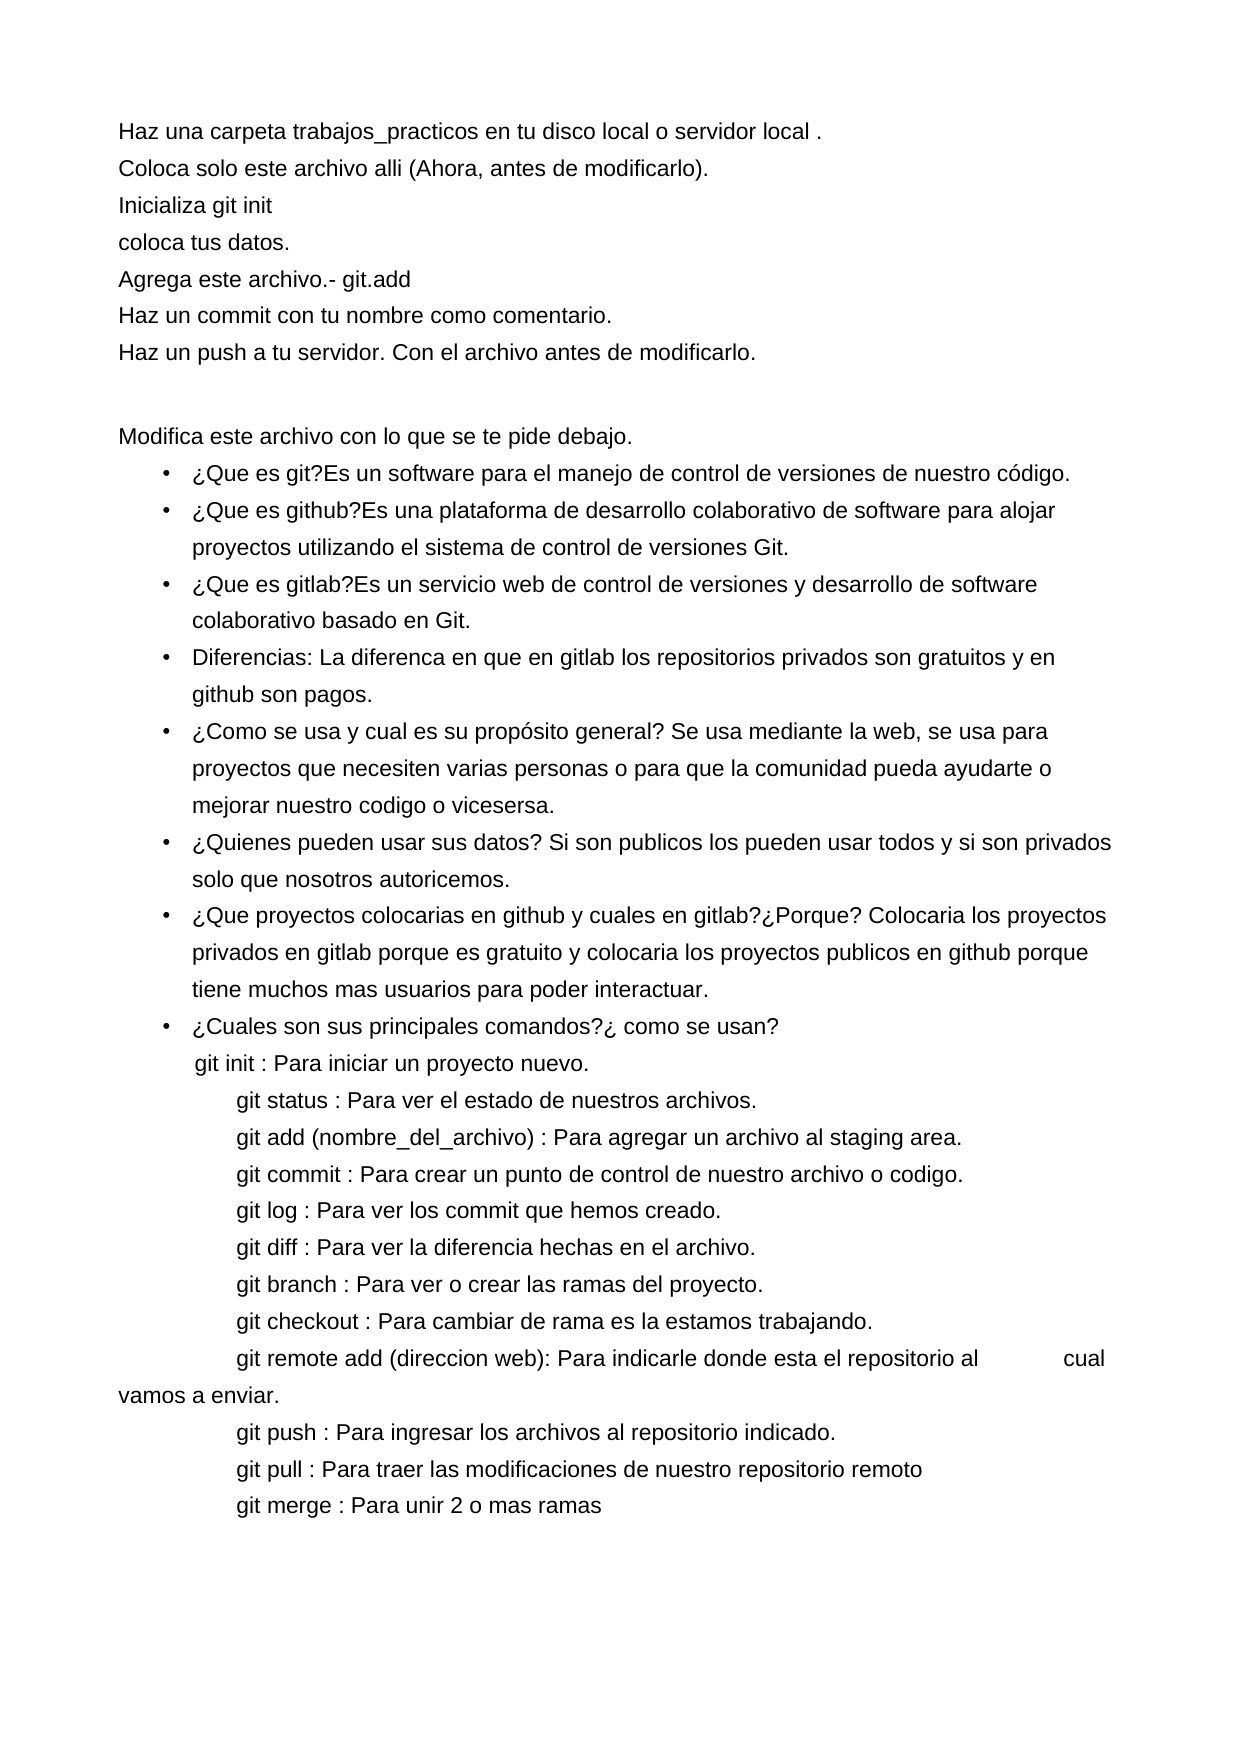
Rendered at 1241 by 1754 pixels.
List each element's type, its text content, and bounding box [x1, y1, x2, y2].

list ¿Que es gitlab?Es un servicio web de control de versiones y desarrollo de software colaborativo basado en Git. [162, 571, 1122, 634]
text git merge : Para unir 2 o mas ramas [118, 1492, 1122, 1519]
text Haz un push a tu servidor. Con el archivo antes de modificarlo. [118, 339, 1122, 366]
text git diff : Para ver la diferencia hechas en el archivo. [118, 1234, 1122, 1261]
list Diferencias: La diferenca en que en gitlab los repositorios privados son gratuitos y en github son pagos. [162, 644, 1122, 707]
text git branch : Para ver o crear las ramas del proyecto. [118, 1271, 1122, 1297]
text git add (nombre_del_archivo) : Para agregar un archivo al staging area. [118, 1124, 1122, 1150]
text Haz un commit con tu nombre como comentario. [118, 302, 1122, 329]
text git push : Para ingresar los archivos al repositorio indicado. [118, 1419, 1122, 1445]
text coloca tus datos. [118, 229, 1122, 255]
text git remote add (direccion web): Para indicarle donde esta el repositorio al cual vamos a enviar. [118, 1345, 1122, 1408]
text Modifica este archivo con lo que se te pide debajo. [118, 423, 1122, 449]
list ¿Que es github?Es una plataforma de desarrollo colaborativo de software para alojar proyectos utilizando el sistema de control de versiones Git. [162, 497, 1122, 560]
text git checkout : Para cambiar de rama es la estamos trabajando. [118, 1308, 1122, 1334]
list ¿Cuales son sus principales comandos?¿ como se usan? [162, 1013, 1122, 1039]
text git pull : Para traer las modificaciones de nuestro repositorio remoto [118, 1456, 1122, 1482]
text git init : Para iniciar un proyecto nuevo. [118, 1050, 1122, 1076]
list ¿Que es git?Es un software para el manejo de control de versiones de nuestro código. [162, 460, 1122, 486]
list ¿Que proyectos colocarias en github y cuales en gitlab?¿Porque? Colocaria los proyectos privados en gitlab porque es gratuito y colocaria los proyectos publicos en github porque tiene muchos mas usuarios para poder interactuar. [162, 902, 1122, 1002]
text Coloca solo este archivo alli (Ahora, antes de modificarlo). [118, 155, 1122, 181]
list ¿Quienes pueden usar sus datos? Si son publicos los pueden usar todos y si son privados solo que nosotros autoricemos. [162, 829, 1122, 892]
text Haz una carpeta trabajos_practicos en tu disco local o servidor local . [118, 118, 1122, 144]
text git log : Para ver los commit que hemos creado. [118, 1197, 1122, 1224]
text Agrega este archivo.- git.add [118, 266, 1122, 292]
text git commit : Para crear un punto de control de nuestro archivo o codigo. [118, 1161, 1122, 1187]
text Inicializa git init [118, 192, 1122, 218]
text git status : Para ver el estado de nuestros archivos. [118, 1087, 1122, 1113]
list ¿Como se usa y cual es su propósito general? Se usa mediante la web, se usa para proyectos que necesiten varias personas o para que la comunidad pueda ayudarte o mejorar nuestro codigo o vicesersa. [162, 718, 1122, 818]
